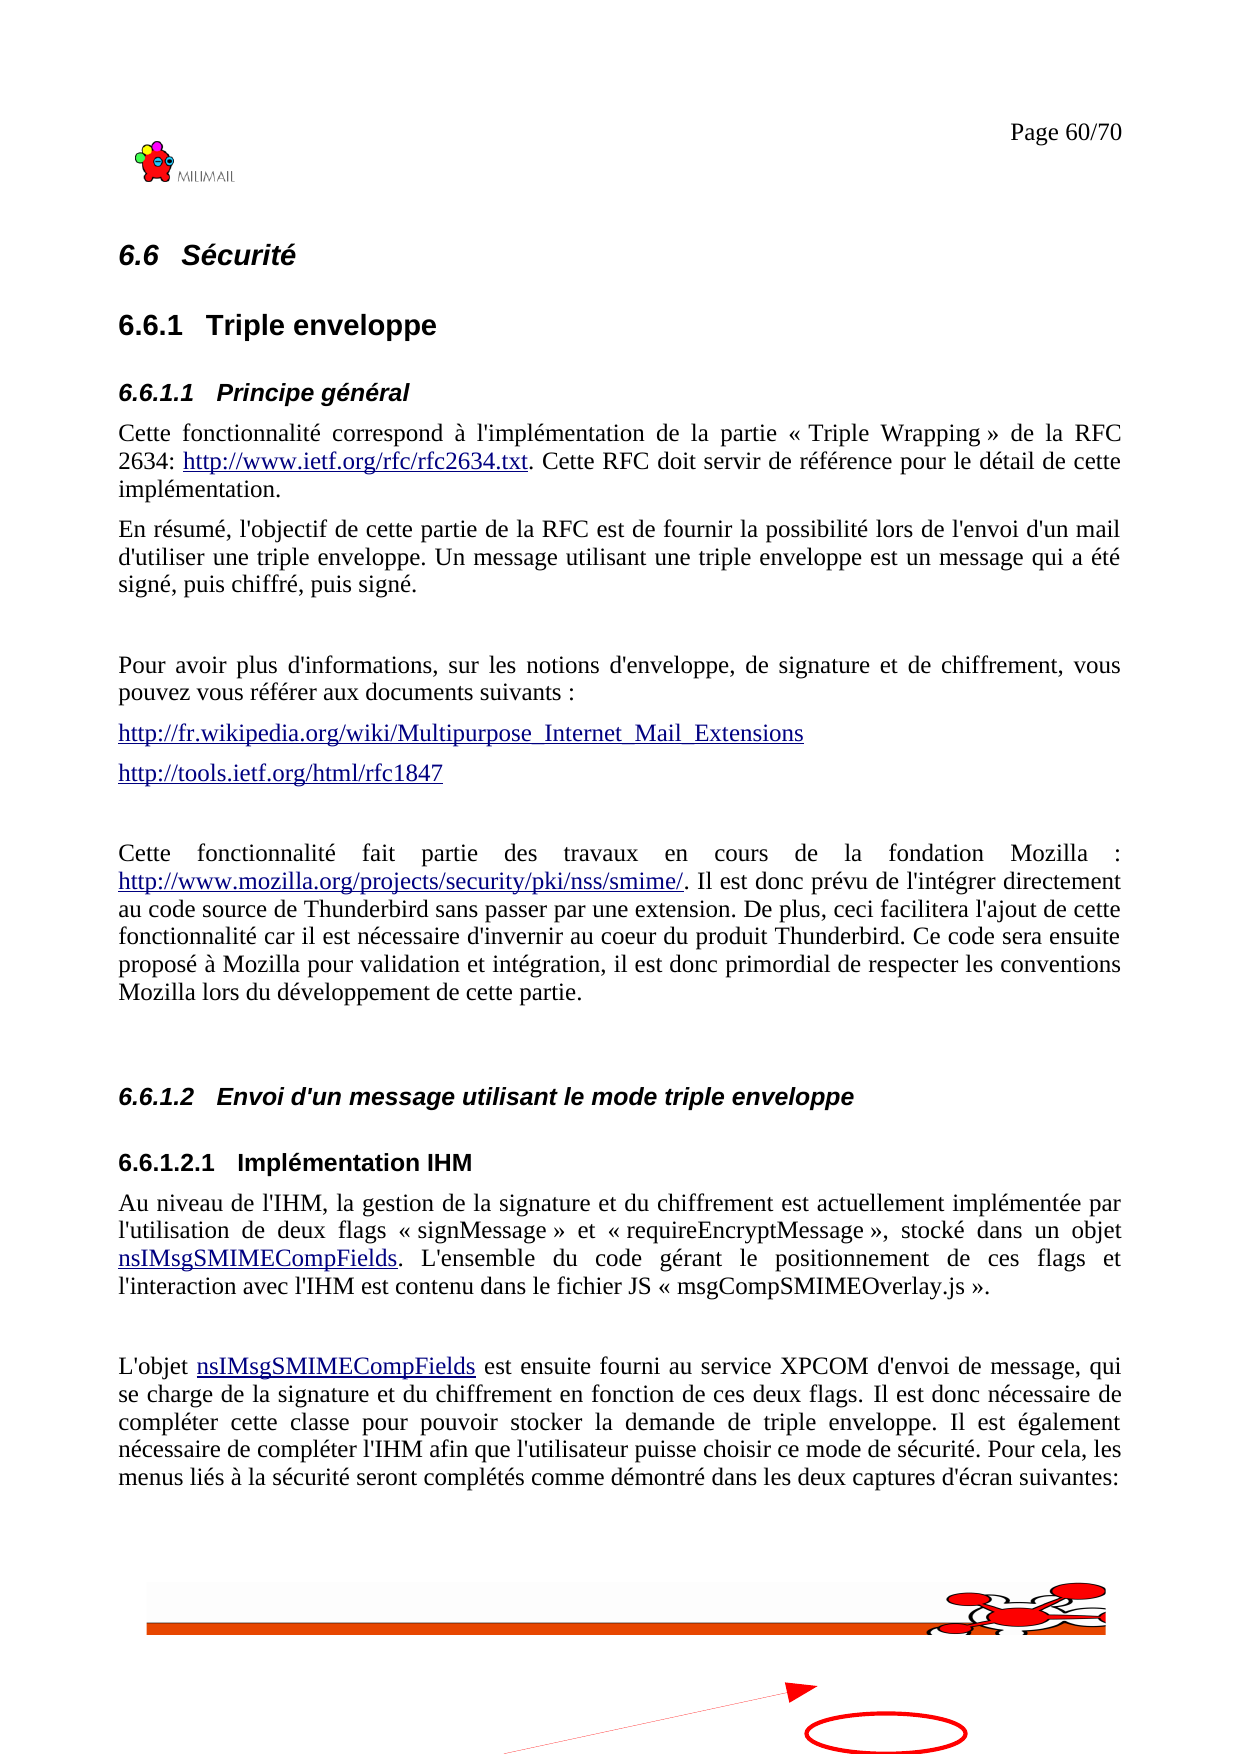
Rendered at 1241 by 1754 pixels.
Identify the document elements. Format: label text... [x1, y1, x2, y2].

picture [146, 1582, 1106, 1635]
text L'objet nsIMsgSMIMECompFields est ensuite fourni au service XPCOM d'envoi de message, qui se charge de la signature et du chiffrement en fonction de ces deux flags. Il est donc nécessaire de compléter cette classe pour pouvoir stocker la demande de triple enveloppe. Il est également nécessaire de compléter l'IHM afin que l'utilisateur puisse choisir ce mode de sécurité. Pour cela, les menus liés à la sécurité seront complétés comme démontré dans les deux captures d'écran suivantes: [118, 1352, 1122, 1491]
text http://fr.wikipedia.org/wiki/Multipurpose_Internet_Mail_Extensions [118, 719, 1122, 746]
text En résumé, l'objectif de cette partie de la RFC est de fournir la possibilité lors de l'envoi d'un mail d'utiliser une triple enveloppe. Un message utilisant une triple enveloppe est un message qui a été signé, puis chiffré, puis signé. [118, 515, 1122, 598]
text Pour avoir plus d'informations, sur les notions d'enveloppe, de signature et de chiffrement, vous pouvez vous référer aux documents suivants : [118, 651, 1122, 706]
subtitle Envoi d'un message utilisant le mode triple enveloppe [118, 1083, 1122, 1111]
text Cette fonctionnalité correspond à l'implémentation de la partie « Triple Wrapping » de la RFC 2634: http://www.ietf.org/rfc/rfc2634.txt. Cette RFC doit servir de référence pour le détail de cette implémentation. [118, 419, 1122, 502]
text Cette fonctionnalité fait partie des travaux en cours de la fondation Mozilla : http://www.mozilla.org/projects/security/pki/nss/smime/. Il est donc prévu de l'intégrer directement au code source de Thunderbird sans passer par une extension. De plus, ceci facilitera l'ajout de cette fonctionnalité car il est nécessaire d'invernir au coeur du produit Thunderbird. Ce code sera ensuite proposé à Mozilla pour validation et intégration, il est donc primordial de respecter les conventions Mozilla lors du développement de cette partie. [118, 839, 1122, 1006]
subtitle Principe général [118, 379, 1122, 407]
subtitle Triple enveloppe [118, 309, 1122, 342]
subtitle Sécurité [118, 239, 1122, 271]
picture [116, 120, 295, 209]
text Au niveau de l'IHM, la gestion de la signature et du chiffrement est actuellement implémentée par l'utilisation de deux flags « signMessage » et « requireEncryptMessage », stocké dans un objet nsIMsgSMIMECompFields. L'ensemble du code gérant le positionnement de ces flags et l'interaction avec l'IHM est contenu dans le fichier JS « msgCompSMIMEOverlay.js ». [118, 1189, 1122, 1299]
text http://tools.ietf.org/html/rfc1847 [118, 759, 1122, 787]
subtitle Implémentation IHM [118, 1148, 1122, 1176]
